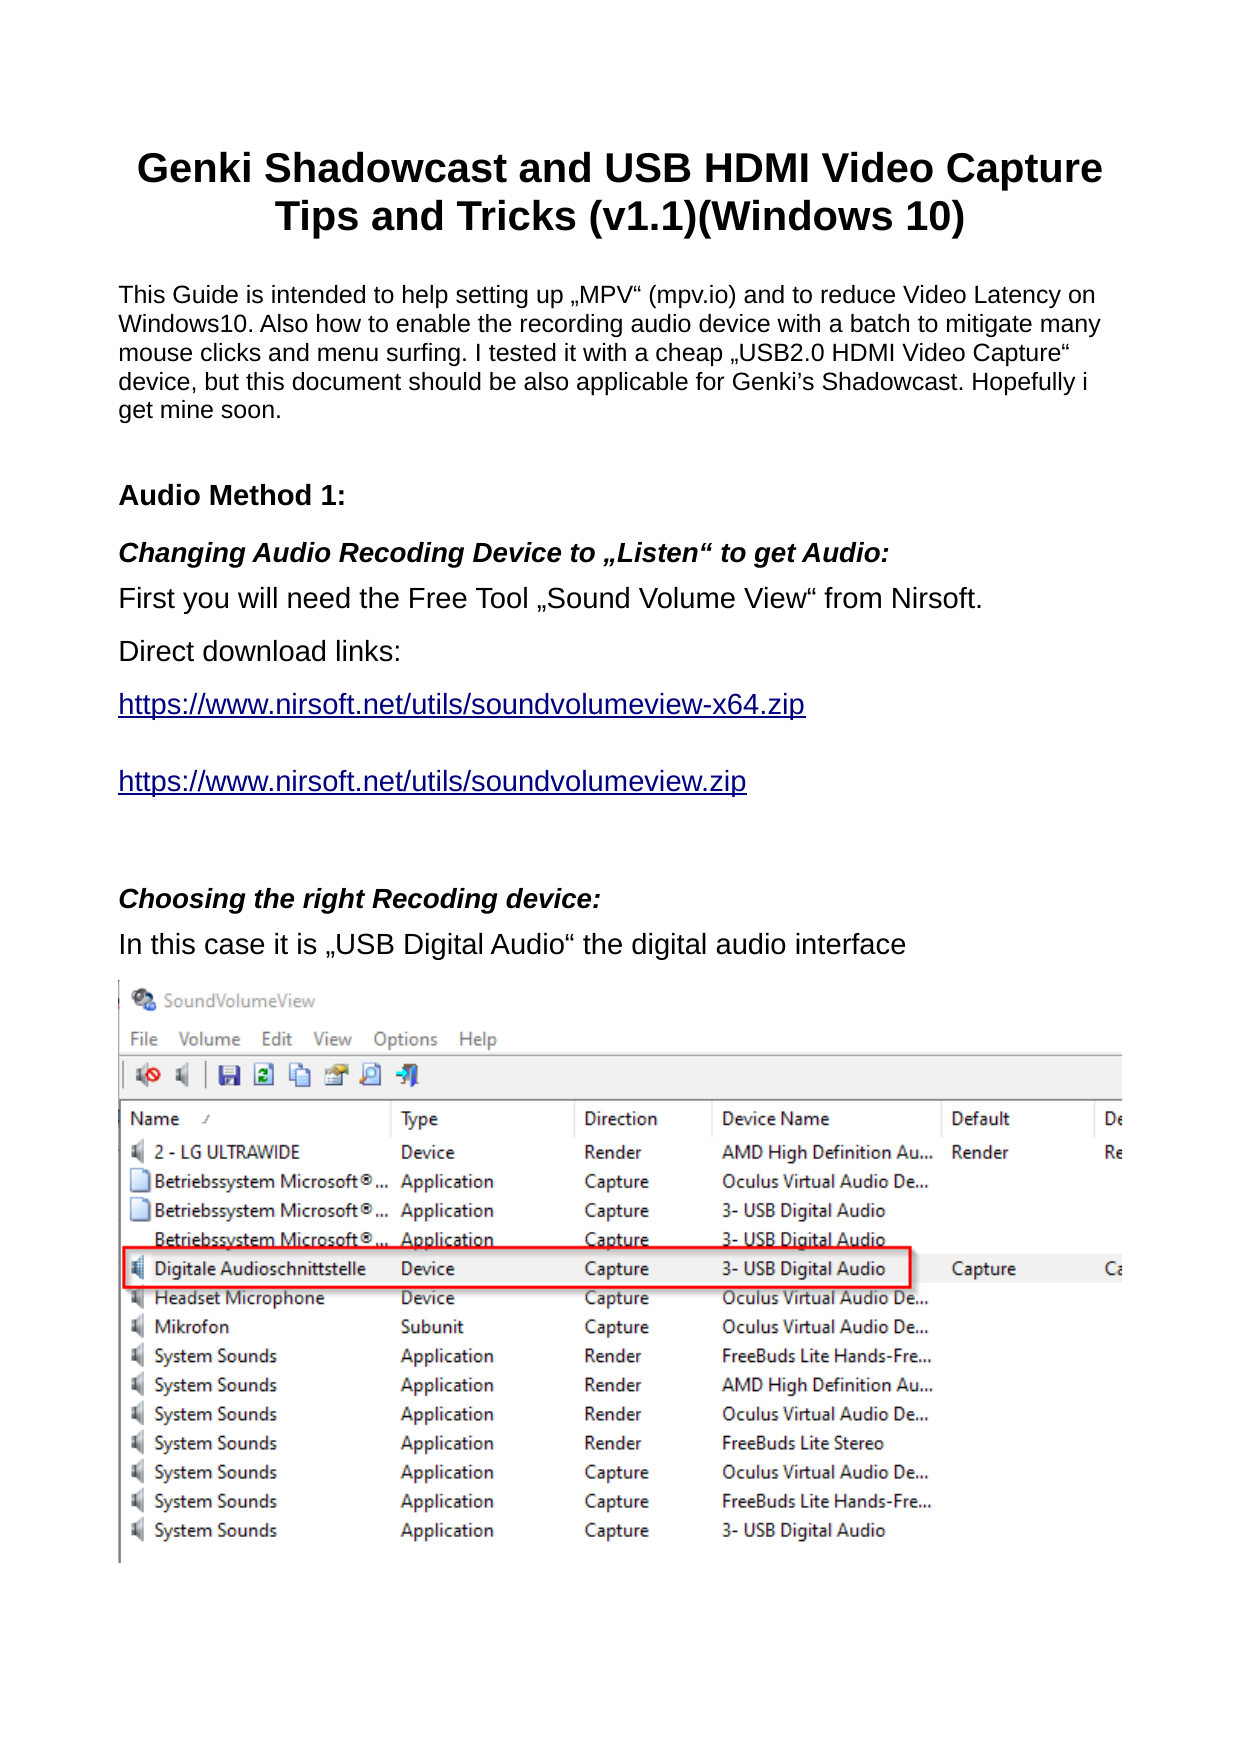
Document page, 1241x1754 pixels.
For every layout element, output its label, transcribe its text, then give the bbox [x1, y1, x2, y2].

text First you will need the Free Tool „Sound Volume View“ from Nirsoft. [118, 581, 1122, 614]
text https://www.nirsoft.net/utils/soundvolumeview-x64.zip https://www.nirsoft.net/utils/soundvolumeview.zip [118, 687, 1122, 797]
picture [118, 980, 1123, 1563]
subtitle Choosing the right Recoding device: [118, 883, 1122, 914]
subtitle Audio Method 1: [118, 478, 1122, 511]
text In this case it is „USB Digital Audio“ the digital audio interface [118, 927, 1122, 961]
text Direct download links: [118, 634, 1122, 667]
subtitle Changing Audio Recoding Device to „Listen“ to get Audio: [118, 536, 1122, 568]
title Genki Shadowcast and USB HDMI Video Capture Tips and Tricks (v1.1)(Windows 10) [118, 143, 1122, 239]
text This Guide is intended to help setting up „MPV“ (mpv.io) and to reduce Video Latency on Windows10. Also how to enable the recording audio device with a batch to mitigate many mouse clicks and menu surfing. I tested it with a cheap „USB2.0 HDMI Video Capture“ device, but this document should be also applicable for Genki’s Shadowcast. Hopefully i get mine soon. [118, 280, 1122, 424]
